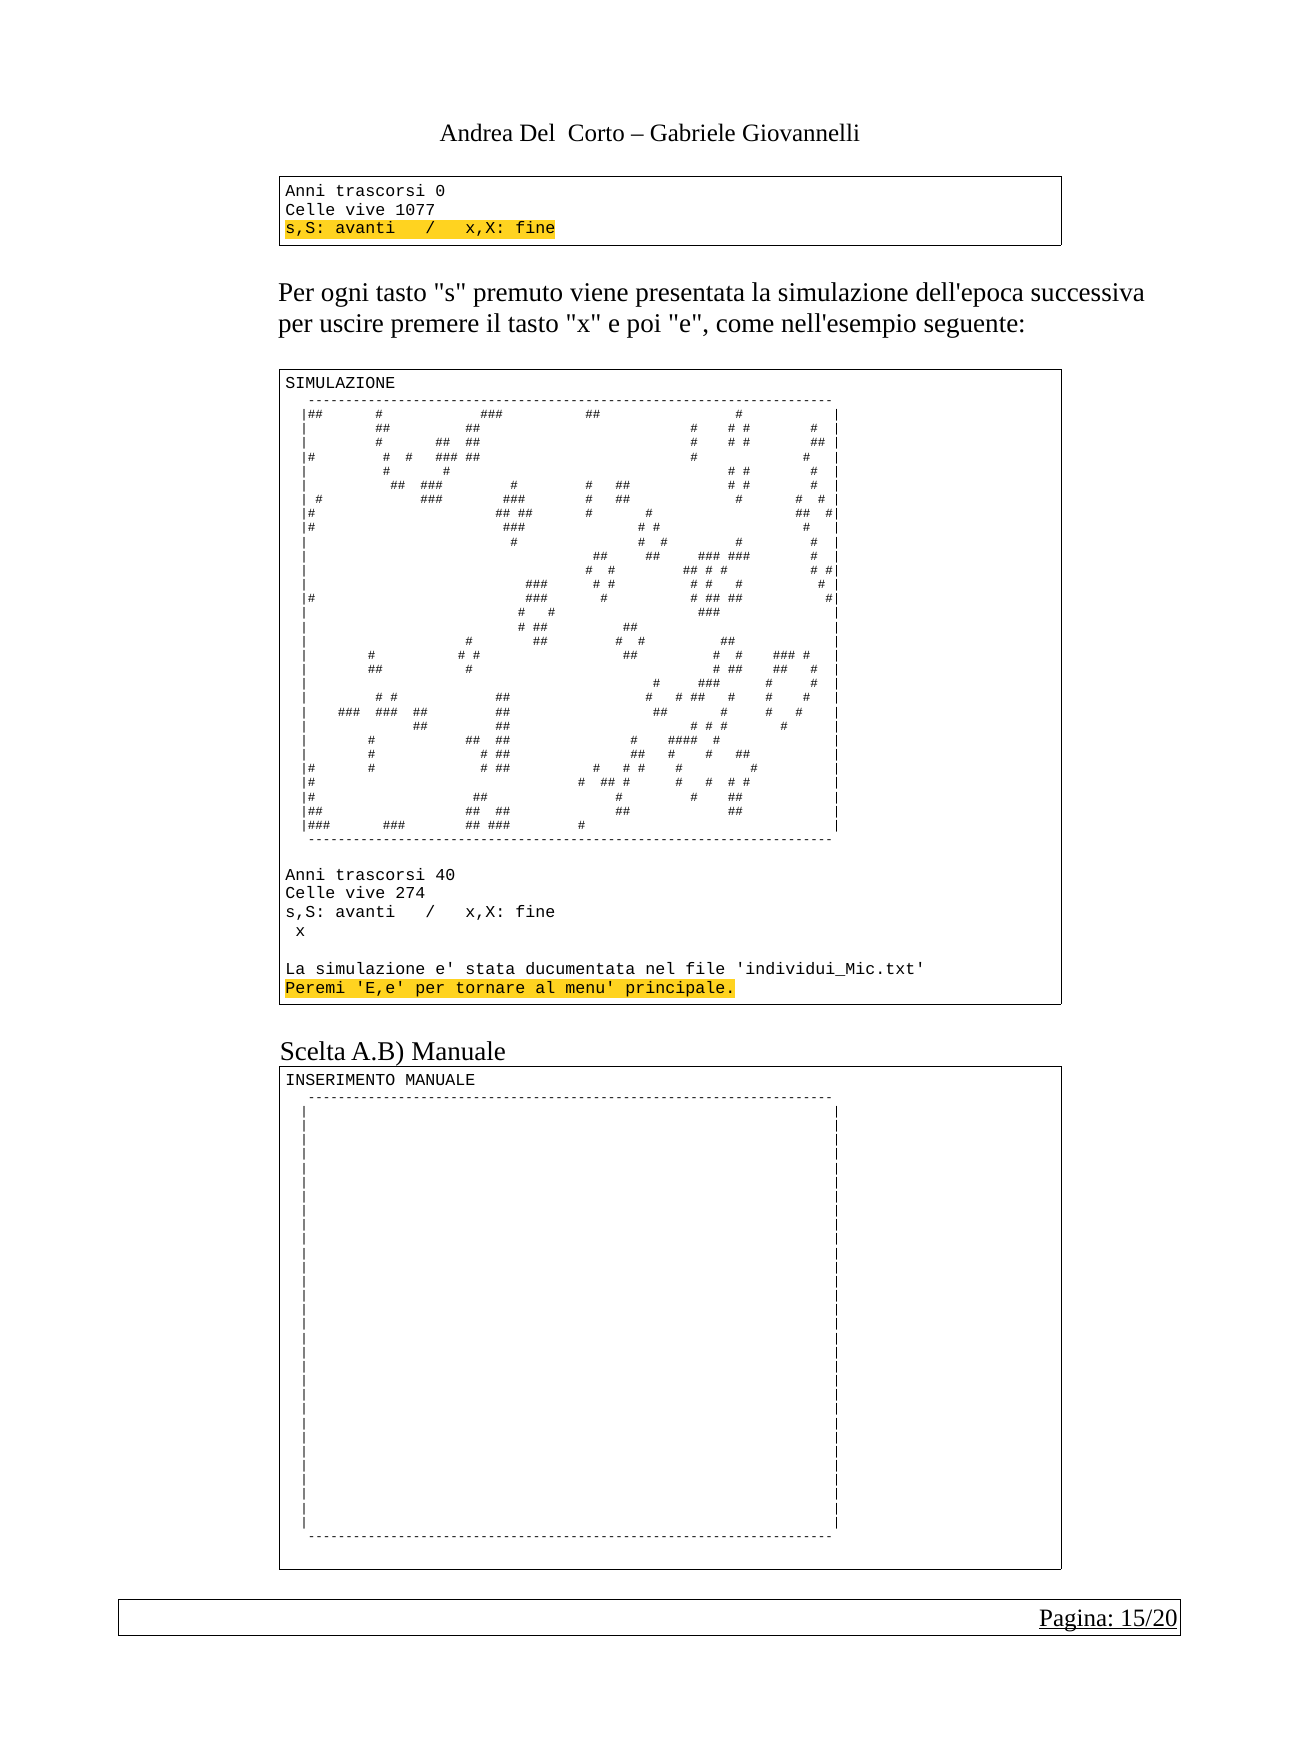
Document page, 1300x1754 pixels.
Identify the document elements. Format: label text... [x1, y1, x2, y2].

text Per ogni tasto "s" premuto viene presentata la simulazione dell'epoca successiva per uscire premere il tasto "x" e poi "e", come nell'esempio seguente: [278, 276, 1181, 338]
table_header ---------------------------------------------------------------------- Anni trascorsi 0 Celle vive 1077 s,S: avanti / x,X: fine [280, 177, 1061, 244]
text Scelta A.B) Manuale [279, 1035, 1181, 1066]
table_header INSERIMENTO MANUALE ---------------------------------------------------------------------- | | | | | | | | | | | | | | | | | | | | | | | | | | | | | | | | | | | | | | | | | | | | | | | | | | | | | | | | | | | | [280, 1067, 1061, 1569]
table_header SIMULAZIONE ---------------------------------------------------------------------- |## # ### ## # | | ## ## # # # # | | # ## ## # # # ## | |# # # ### ## # # | | # # # # # | | ## ### # # ## # # # | | # ### ### # ## # # # | |# ## ## # # ## #| |# ### # # # | | # # # # # | | ## ## ### ### # | | # # ## # # # #| | ### # # # # # # | |# ### # # ## ## #| | # # ### | | # ## ## | | # ## # # ## | | # # # ## # # ### # | | ## # # ## ## # | | # ### # # | | # # ## # # ## # # # | | ### ### ## ## ## # # # | | ## ## # # # # | | # ## ## # #### # | | # # ## ## # # ## | |# # # ## # # # # # | |# # ## # # # # # | |# ## # # ## | |## ## ## ## ## | |### ### ## ### # | ---------------------------------------------------------------------- Anni trascorsi 40 Celle vive 274 s,S: avanti / x,X: fine x La simulazione e' stata ducumentata nel file 'individui_Mic.txt' Peremi 'E,e' per tornare al menu' principale. [280, 370, 1061, 1004]
